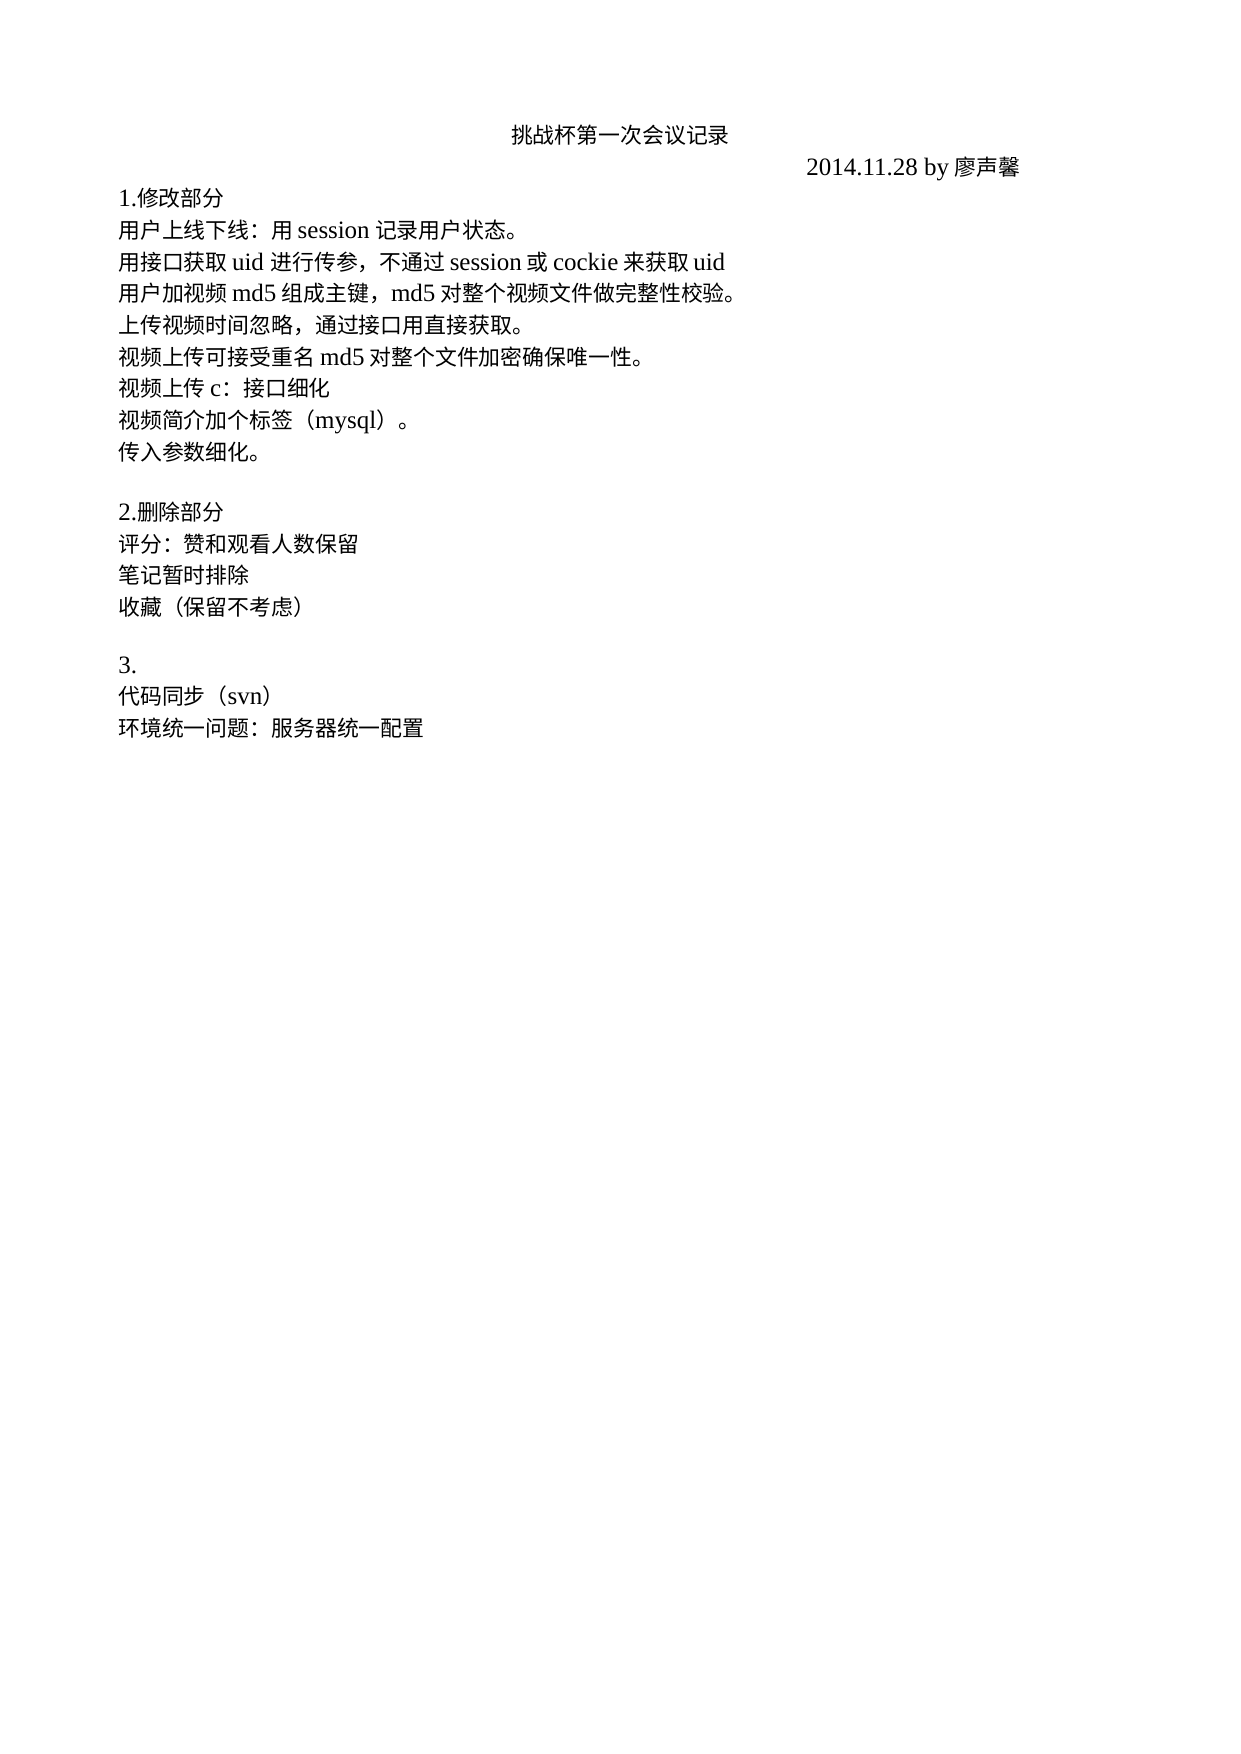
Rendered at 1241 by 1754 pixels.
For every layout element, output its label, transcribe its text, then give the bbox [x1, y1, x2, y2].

text 用户加视频md5组成主键，md5对整个视频文件做完整性校验。 [118, 276, 1122, 308]
text 笔记暂时排除 [118, 558, 1122, 590]
text 评分：赞和观看人数保留 [118, 527, 1122, 558]
text 收藏（保留不考虑） [118, 590, 1122, 622]
text 挑战杯第一次会议记录 [118, 118, 1122, 150]
text 视频上传可接受重名 md5对整个文件加密确保唯一性。 [118, 340, 1122, 371]
text 2.删除部分 [118, 495, 1122, 527]
text 视频上传c：接口细化 [118, 371, 1122, 403]
text 视频简介加个标签（mysql）。 [118, 403, 1122, 435]
text 3. [118, 651, 1122, 679]
text 传入参数细化。 [118, 435, 1122, 466]
text 上传视频时间忽略，通过接口用直接获取。 [118, 308, 1122, 340]
text 用户上线下线：用session记录用户状态。 [118, 213, 1122, 245]
text 代码同步（svn） [118, 679, 1122, 711]
text 环境统一问题：服务器统一配置 [118, 711, 1122, 743]
text 2014.11.28 by廖声馨 [118, 150, 1122, 181]
text 1.修改部分 [118, 181, 1122, 213]
text 用接口获取uid 进行传参，不通过session或cockie来获取uid [118, 245, 1122, 276]
